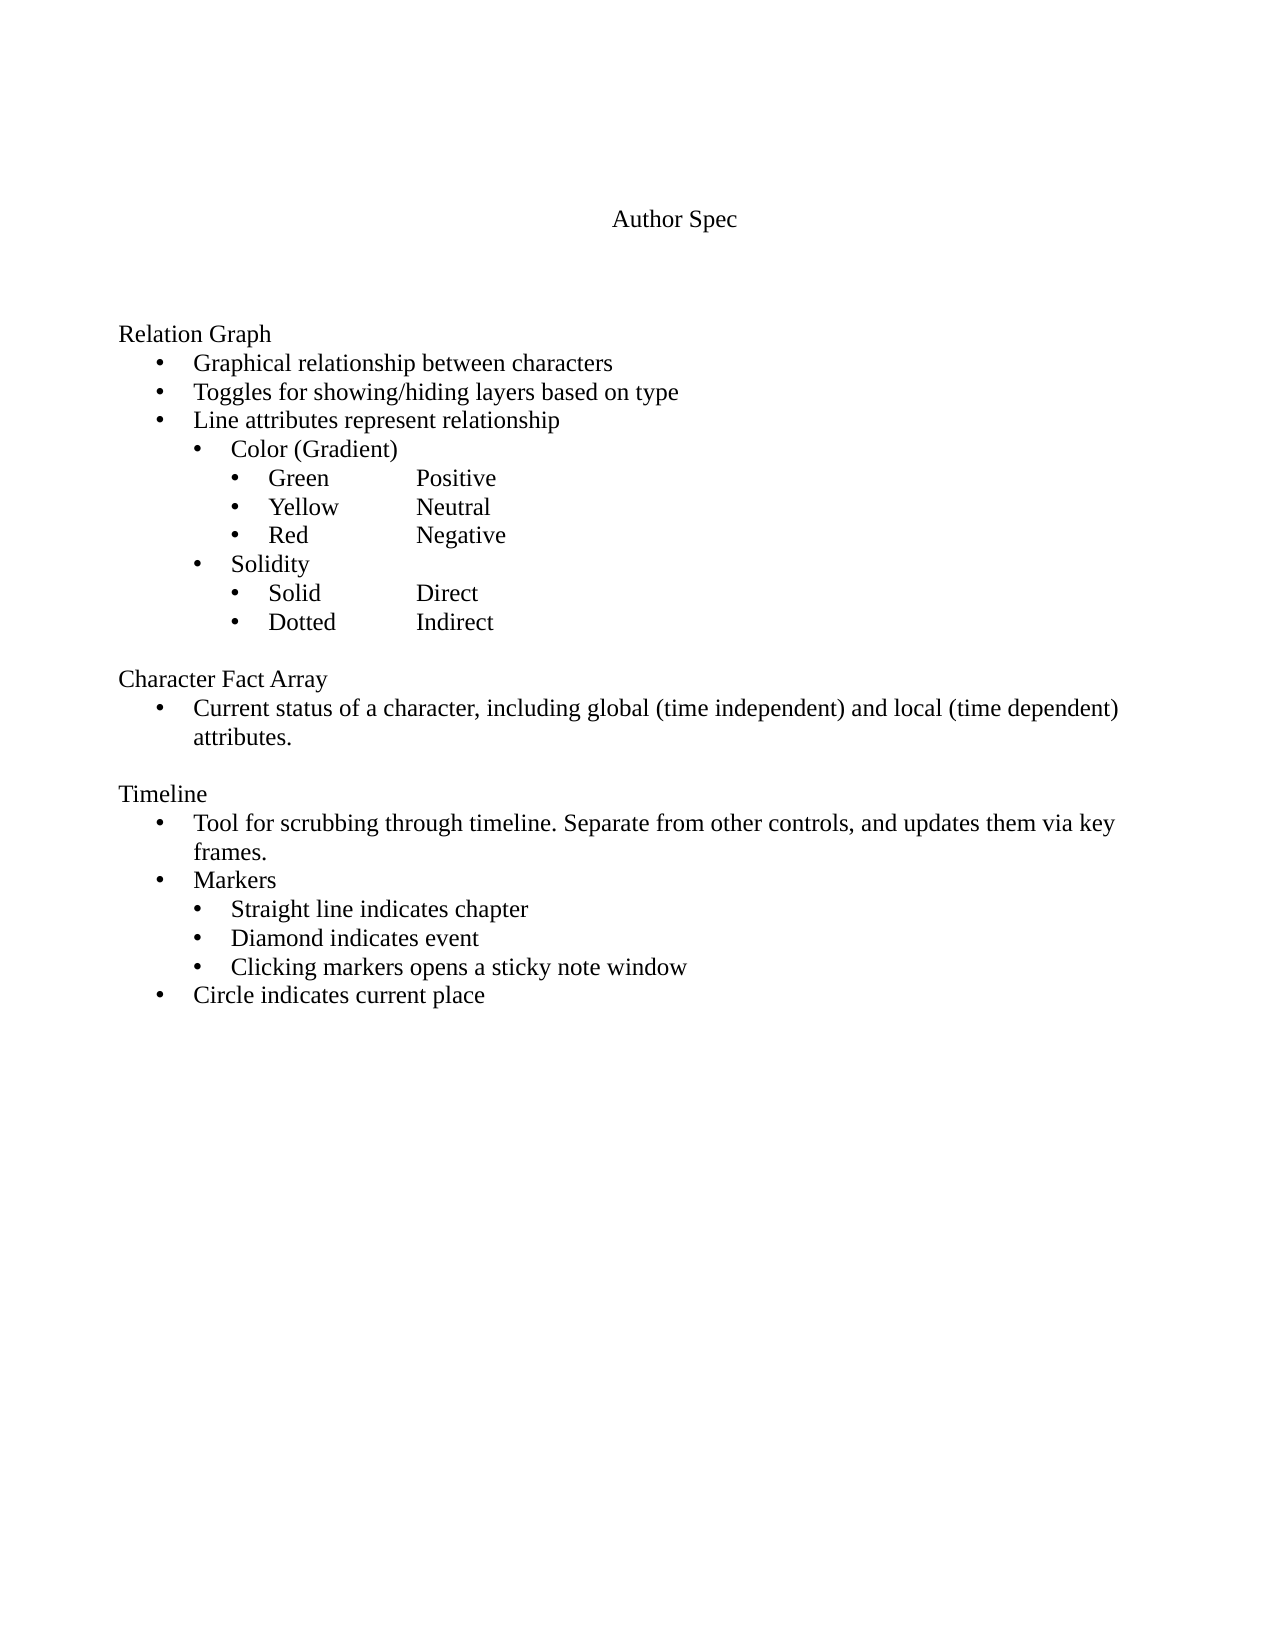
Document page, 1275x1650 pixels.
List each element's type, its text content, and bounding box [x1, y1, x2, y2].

list Markers [156, 866, 1157, 894]
list Green Positive [231, 463, 1157, 492]
list Color (Gradient) [193, 434, 1157, 463]
text Timeline [118, 779, 1157, 808]
list Tool for scrubbing through timeline. Separate from other controls, and updates them via key frames. [156, 808, 1157, 866]
list Red Negative [231, 521, 1157, 549]
list Solidity [193, 549, 1157, 578]
list Circle indicates current place [156, 981, 1157, 1009]
list Yellow Neutral [231, 492, 1157, 521]
list Clicking markers opens a sticky note window [193, 952, 1157, 981]
text Author Spec [118, 204, 1157, 233]
list Graphical relationship between characters [156, 348, 1157, 377]
text Relation Graph [118, 319, 1157, 348]
list Straight line indicates chapter [193, 894, 1157, 923]
list Diamond indicates event [193, 923, 1157, 952]
list Current status of a character, including global (time independent) and local (time dependent) attributes. [156, 693, 1157, 751]
list Solid Direct [231, 578, 1157, 607]
list Dotted Indirect [231, 607, 1157, 636]
list Toggles for showing/hiding layers based on type [156, 377, 1157, 406]
text Character Fact Array [118, 664, 1157, 693]
list Line attributes represent relationship [156, 406, 1157, 434]
